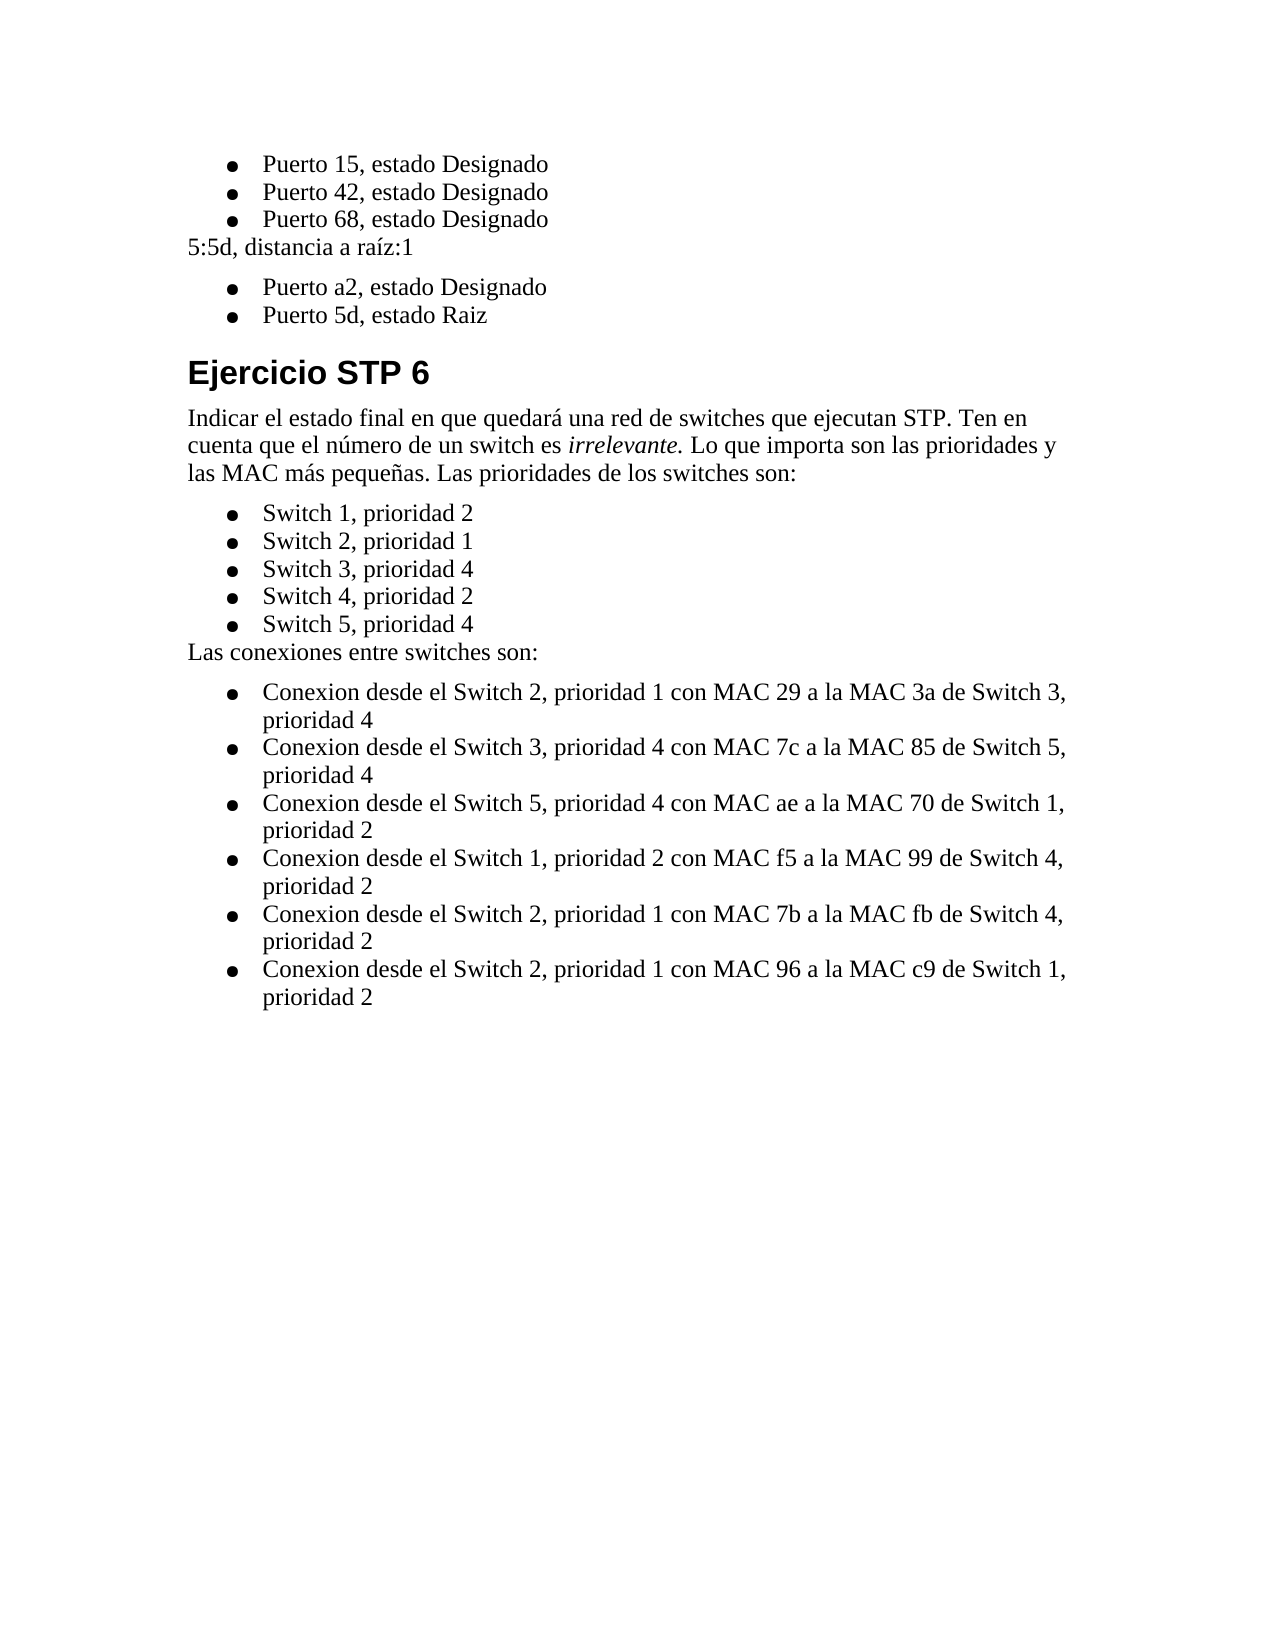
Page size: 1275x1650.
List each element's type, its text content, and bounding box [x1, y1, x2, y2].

list Switch 1, prioridad 2 [225, 499, 1087, 527]
subtitle Ejercicio STP 6 [187, 354, 1087, 391]
list Conexion desde el Switch 2, prioridad 1 con MAC 7b a la MAC fb de Switch 4, prioridad 2 [225, 900, 1087, 955]
list Puerto 68, estado Designado [225, 205, 1087, 233]
text Indicar el estado final en que quedará una red de switches que ejecutan STP. Ten en cuenta que el número de un switch es irrelevante. Lo que importa son las prioridades y las MAC más pequeñas. Las prioridades de los switches son: [187, 404, 1087, 487]
list Conexion desde el Switch 1, prioridad 2 con MAC f5 a la MAC 99 de Switch 4, prioridad 2 [225, 844, 1087, 900]
list Conexion desde el Switch 5, prioridad 4 con MAC ae a la MAC 70 de Switch 1, prioridad 2 [225, 789, 1087, 844]
list Conexion desde el Switch 2, prioridad 1 con MAC 96 a la MAC c9 de Switch 1, prioridad 2 [225, 955, 1087, 1011]
list Puerto 15, estado Designado [225, 150, 1087, 178]
list Switch 3, prioridad 4 [225, 555, 1087, 582]
list Puerto 5d, estado Raiz [225, 301, 1087, 329]
text Las conexiones entre switches son: [187, 638, 1087, 666]
list Puerto 42, estado Designado [225, 178, 1087, 205]
list Conexion desde el Switch 3, prioridad 4 con MAC 7c a la MAC 85 de Switch 5, prioridad 4 [225, 733, 1087, 789]
list Switch 2, prioridad 1 [225, 527, 1087, 555]
list Switch 4, prioridad 2 [225, 582, 1087, 610]
list Switch 5, prioridad 4 [225, 610, 1087, 638]
text 5:5d, distancia a raíz:1 [187, 233, 1087, 261]
list Puerto a2, estado Designado [225, 273, 1087, 301]
list Conexion desde el Switch 2, prioridad 1 con MAC 29 a la MAC 3a de Switch 3, prioridad 4 [225, 678, 1087, 733]
